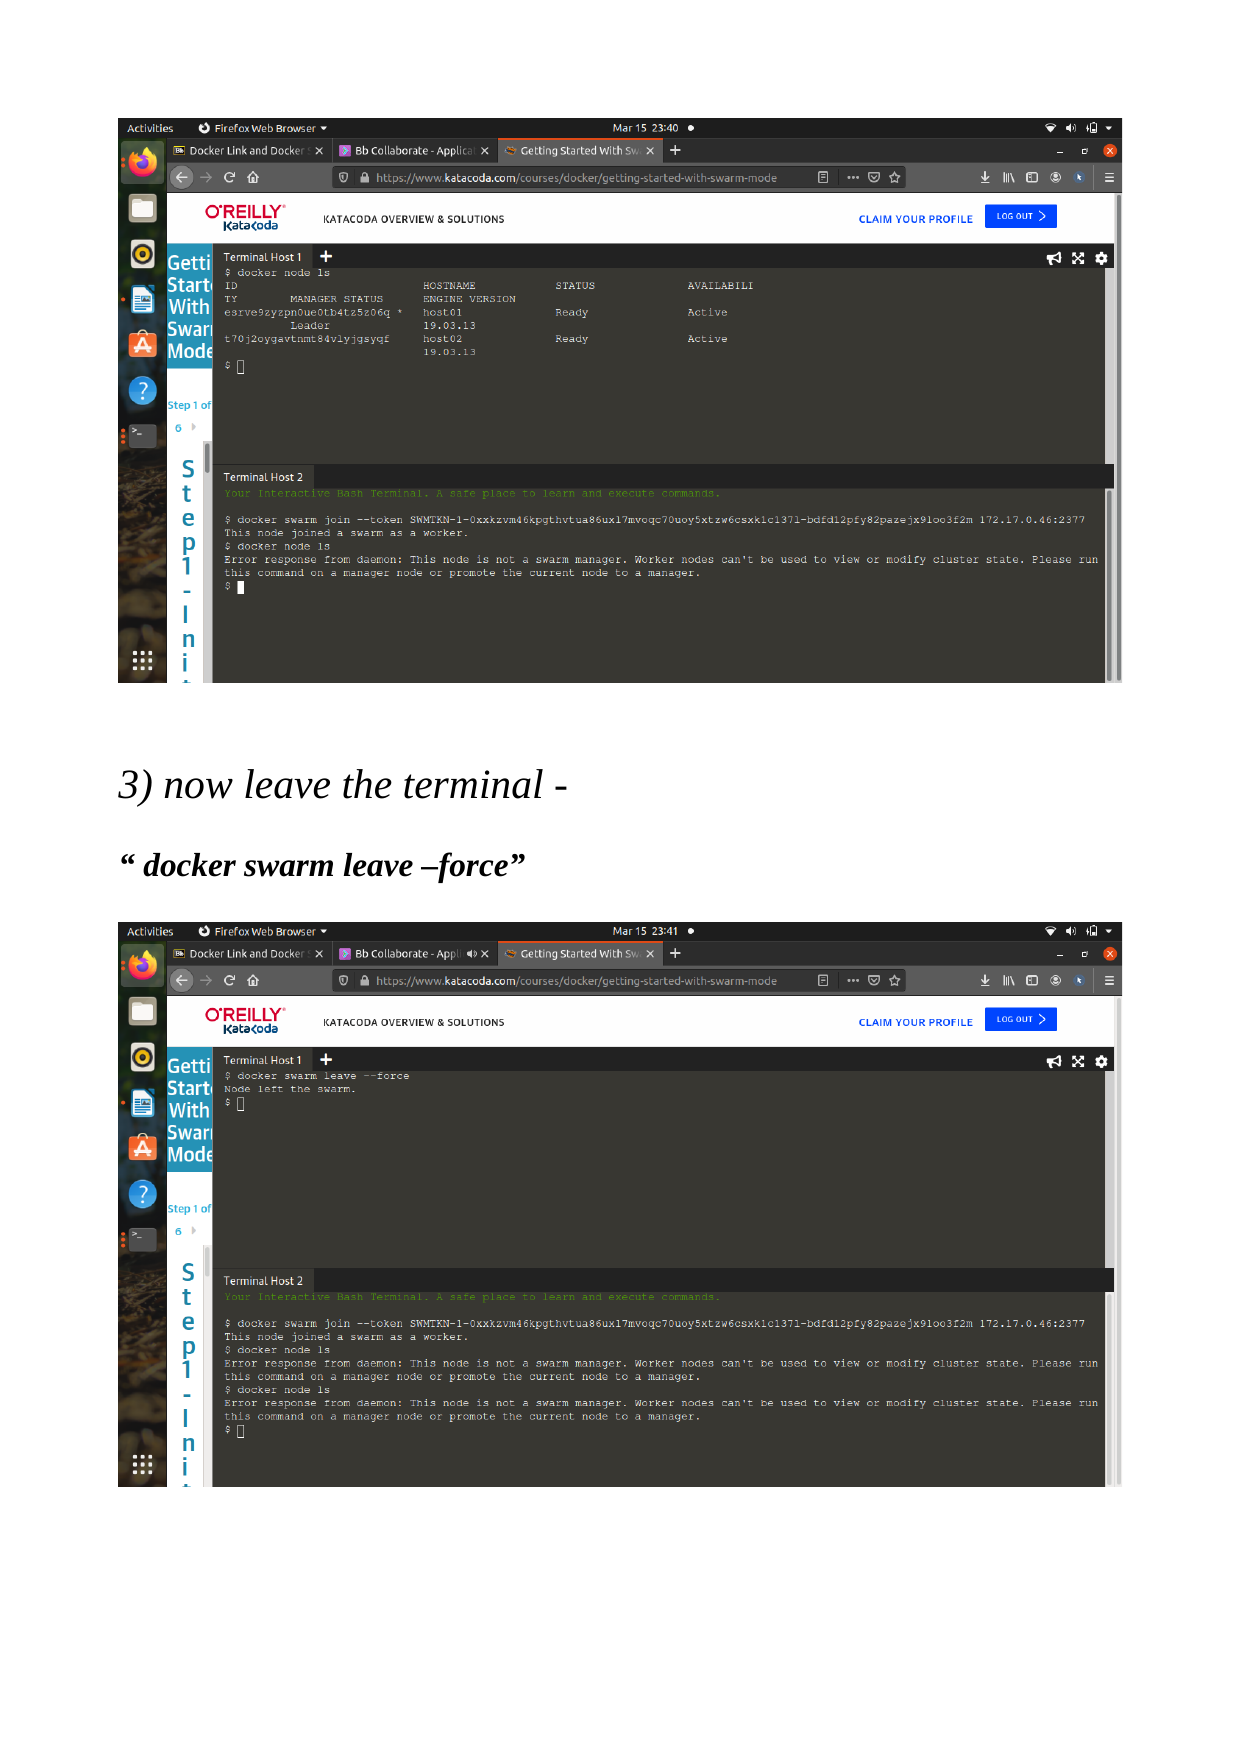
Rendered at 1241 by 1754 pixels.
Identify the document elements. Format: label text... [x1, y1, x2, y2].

picture [118, 922, 1123, 1487]
text 3) now leave the terminal - [118, 759, 1122, 807]
text “ docker swarm leave –force” [118, 845, 1122, 884]
picture [118, 118, 1123, 683]
